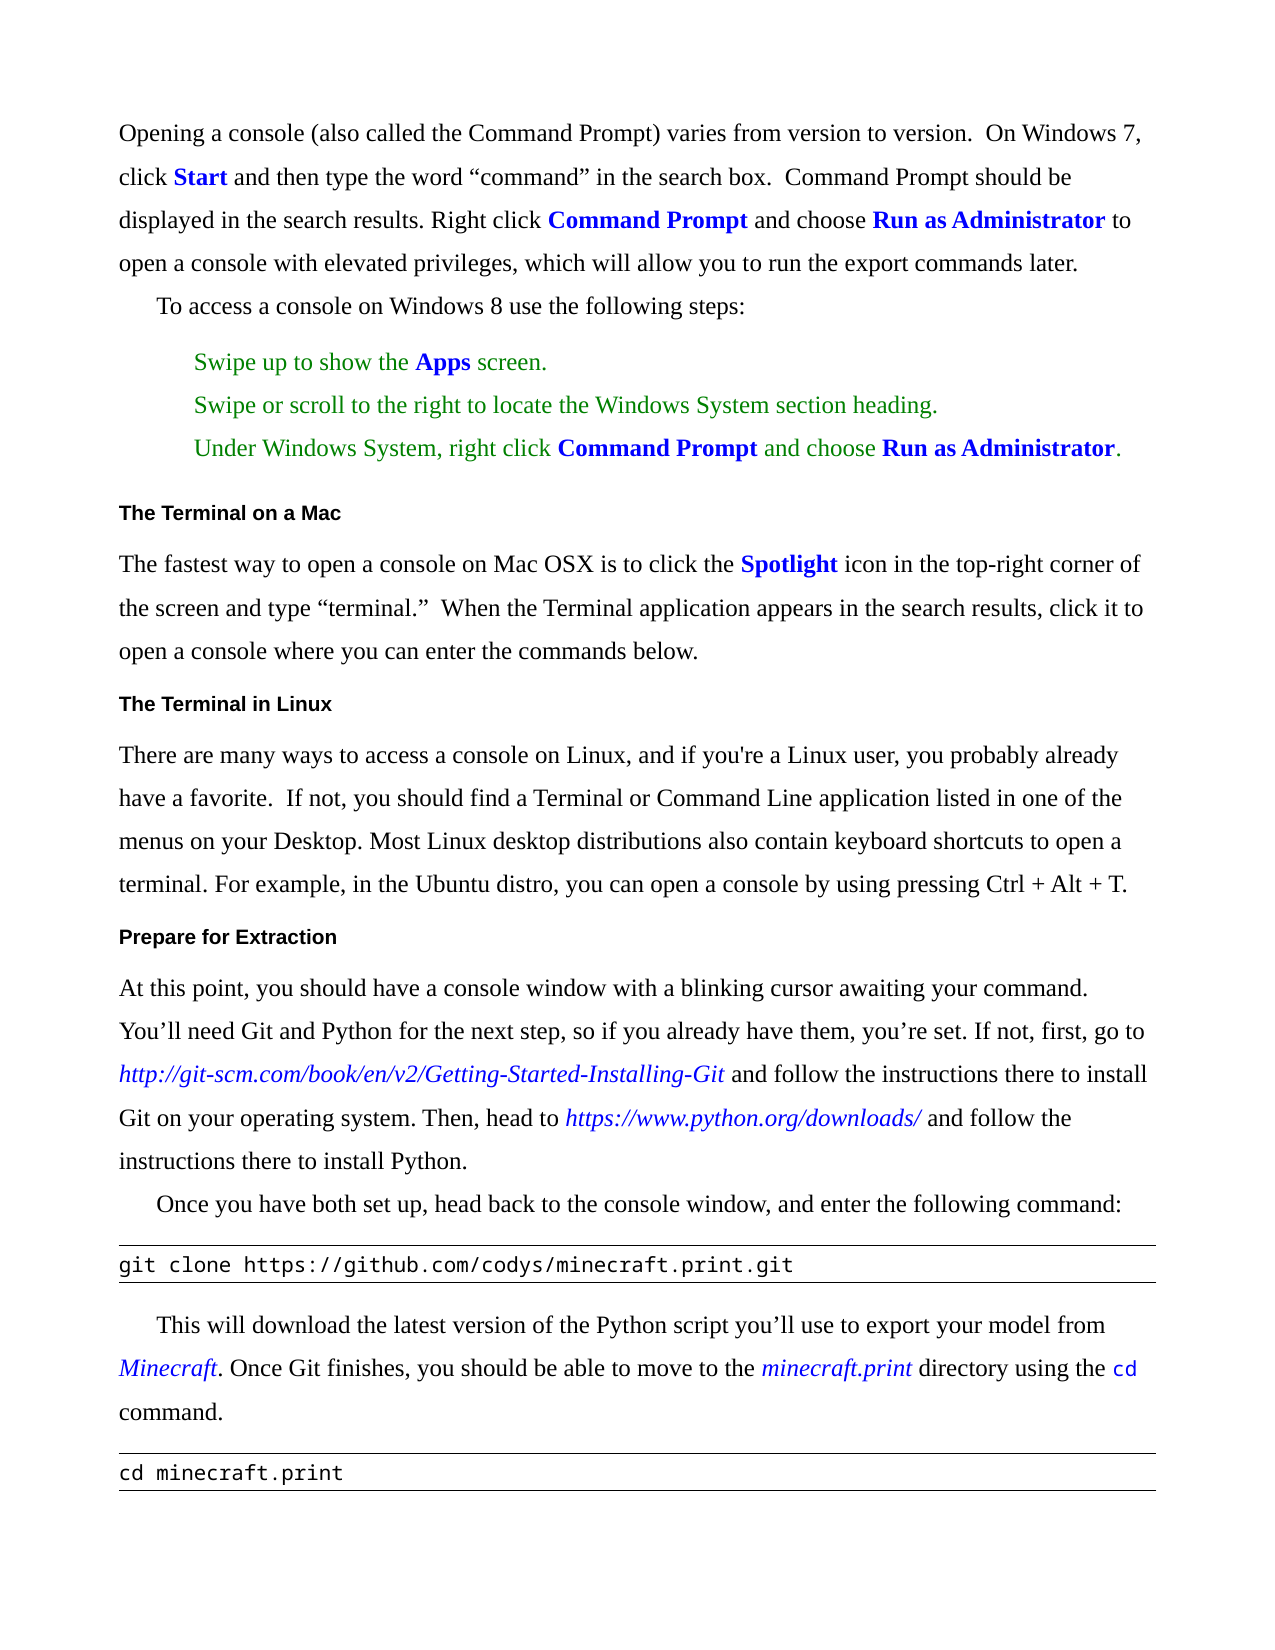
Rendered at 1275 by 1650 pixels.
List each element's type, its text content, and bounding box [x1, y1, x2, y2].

list Under Windows System, right click Command Prompt and choose Run as Administrator. [156, 433, 1156, 462]
text To access a console on Windows 8 use the following steps: [118, 291, 1156, 320]
text Once you have both set up, head back to the console window, and enter the following command: [118, 1189, 1156, 1218]
text The Terminal on a Mac [118, 501, 1156, 525]
text At this point, you should have a console window with a blinking cursor awaiting your command. You’ll need Git and Python for the next step, so if you already have them, you’re set. If not, first, go to http://git-scm.com/book/en/v2/Getting-Started-Installing-Git and follow the instructions there to install Git on your operating system. Then, head to https://www.python.org/downloads/ and follow the instructions there to install Python. [118, 973, 1156, 1174]
text The fastest way to open a console on Mac OSX is to click the Spotlight icon in the top-right corner of the screen and type “terminal.” When the Terminal application appears in the search results, click it to open a console where you can enter the commands below. [118, 549, 1156, 664]
list Swipe or scroll to the right to locate the Windows System section heading. [156, 390, 1156, 418]
text This will download the latest version of the Python script you’ll use to export your model from Minecraft. Once Git finishes, you should be able to move to the minecraft.print directory using the cd command. [118, 1310, 1156, 1426]
text Opening a console (also called the Command Prompt) varies from version to version. On Windows 7, click Start and then type the word “command” in the search box. Command Prompt should be displayed in the search results. Right click Command Prompt and choose Run as Administrator to open a console with elevated privileges, which will allow you to run the export commands later. [118, 118, 1156, 277]
text Prepare for Extraction [118, 925, 1156, 949]
text The Terminal in Linux [118, 691, 1156, 715]
list Swipe up to show the Apps screen. [156, 347, 1156, 375]
text There are many ways to access a console on Linux, and if you're a Linux user, you probably already have a favorite. If not, you should find a Terminal or Command Line application listed in one of the menus on your Desktop. Most Linux desktop distributions also contain keyboard shortcuts to open a terminal. For example, in the Ubuntu distro, you can open a console by using pressing Ctrl + Alt + T. [118, 740, 1156, 898]
text git clone https://github.com/codys/minecraft.print.git [118, 1246, 1156, 1283]
text cd minecraft.print [118, 1454, 1156, 1491]
